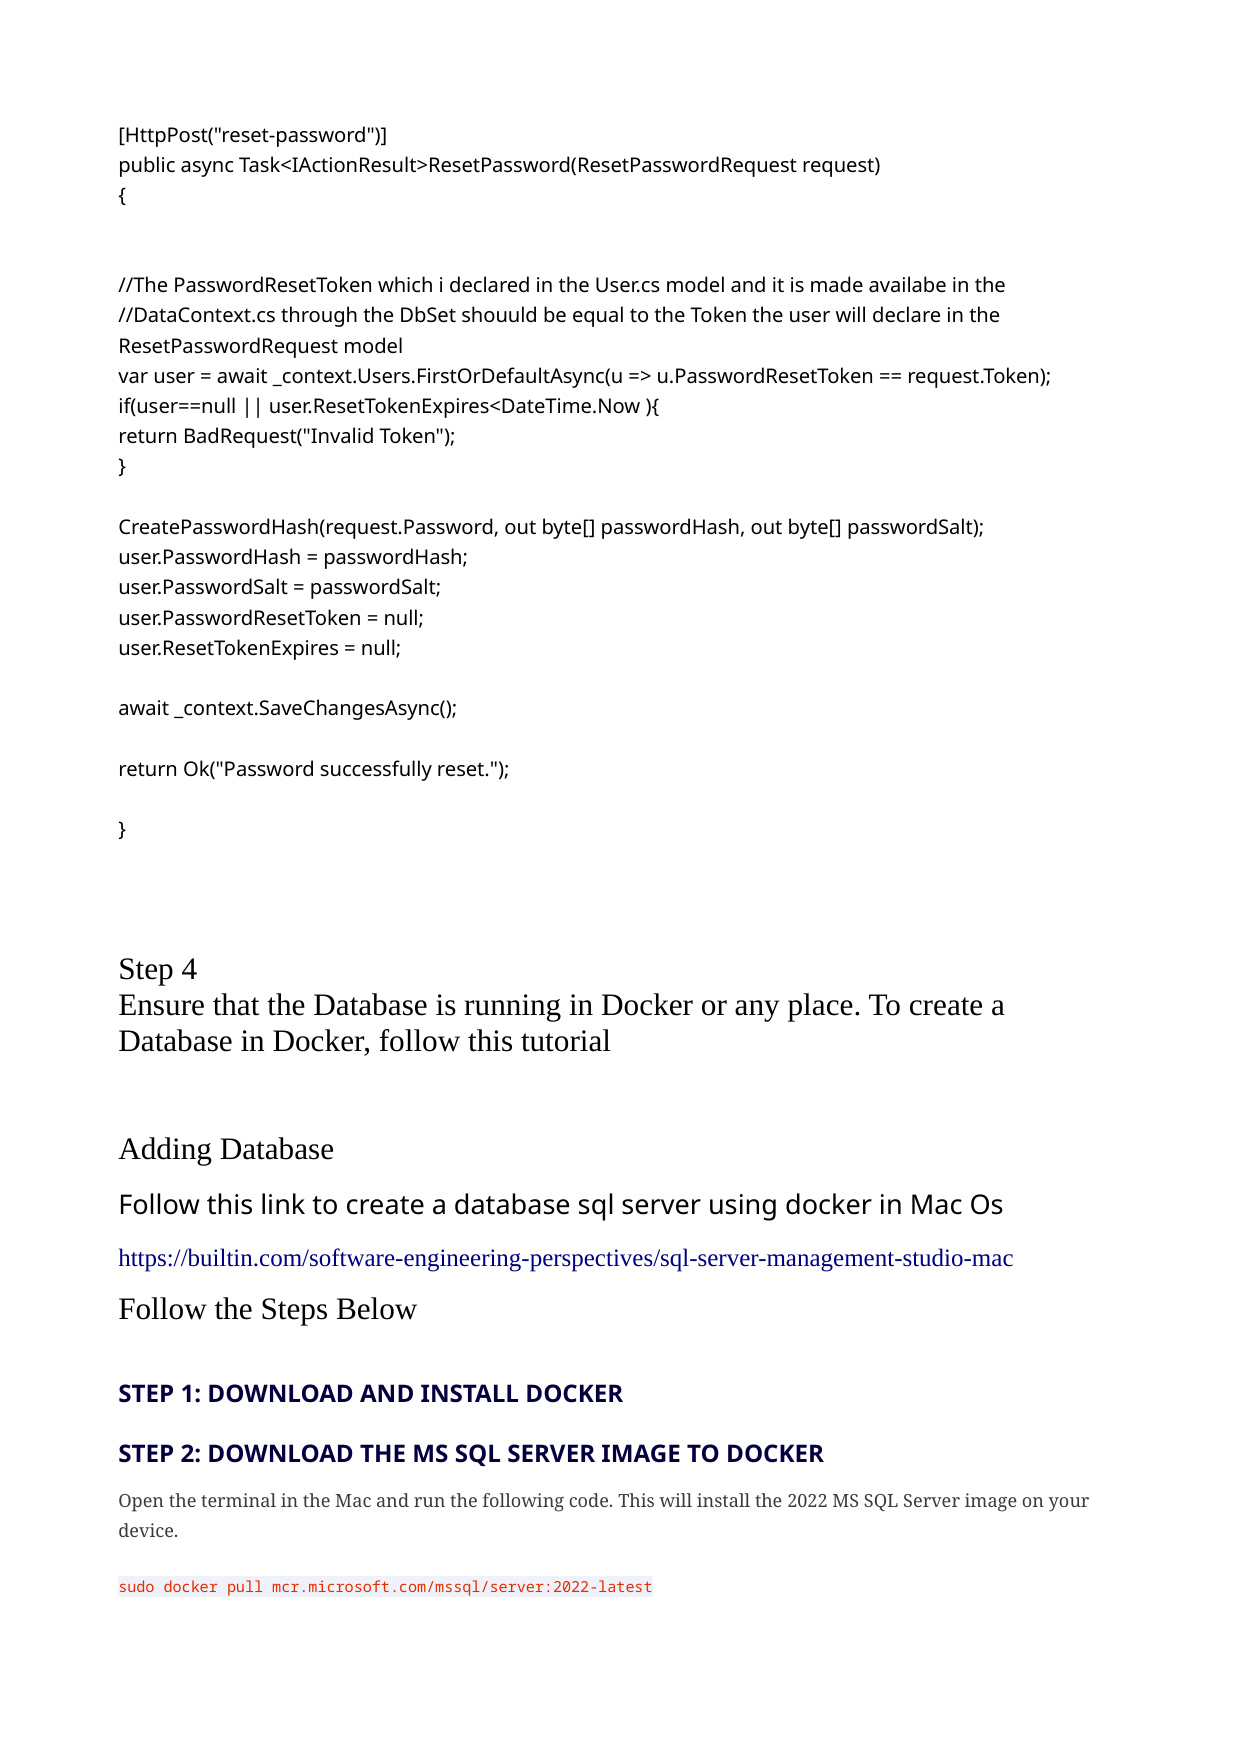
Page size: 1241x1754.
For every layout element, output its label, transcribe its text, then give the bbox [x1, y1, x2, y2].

text Open the terminal in the Mac and run the following code. This will install the 2022 MS SQL Server image on your device. [118, 1482, 1122, 1543]
text Ensure that the Database is running in Docker or any place. To create a Database in Docker, follow this tutorial [118, 986, 1122, 1058]
text user.PasswordSalt = passwordSalt; [118, 571, 1122, 601]
text await _context.SaveChangesAsync(); [118, 691, 1122, 722]
text user.PasswordResetToken = null; [118, 601, 1122, 631]
text Step 4 [118, 950, 1122, 986]
text CreatePasswordHash(request.Password, out byte[] passwordHash, out byte[] passwordSalt); [118, 510, 1122, 540]
text user.ResetTokenExpires = null; [118, 631, 1122, 661]
text return Ok("Password successfully reset."); [118, 752, 1122, 782]
text public async Task<IActionResult>ResetPassword(ResetPasswordRequest request) [118, 148, 1122, 178]
text } [118, 450, 1122, 480]
text //The PasswordResetToken which i declared in the User.cs model and it is made availabe in the [118, 268, 1122, 299]
text //DataContext.cs through the DbSet shouuld be equal to the Token the user will declare in the ResetPasswordRequest model [118, 299, 1122, 359]
text } [118, 812, 1122, 842]
text Follow the Steps Below [118, 1290, 1122, 1326]
text Follow this link to create a database sql server using docker in Mac Os [118, 1186, 1122, 1223]
text return BadRequest("Invalid Token"); [118, 419, 1122, 450]
text user.PasswordHash = passwordHash; [118, 540, 1122, 571]
text https://builtin.com/software-engineering-perspectives/sql-server-management-studio-mac [118, 1243, 1122, 1271]
text Adding Database [118, 1130, 1122, 1166]
text if(user==null || user.ResetTokenExpires<DateTime.Now ){ [118, 389, 1122, 419]
text { [118, 178, 1122, 209]
subtitle STEP 2: DOWNLOAD THE MS SQL SERVER IMAGE TO DOCKER [118, 1437, 1122, 1470]
text var user = await _context.Users.FirstOrDefaultAsync(u => u.PasswordResetToken == request.Token); [118, 359, 1122, 389]
text [HttpPost("reset-password")] [118, 118, 1122, 148]
subtitle STEP 1: DOWNLOAD AND INSTALL DOCKER [118, 1377, 1122, 1410]
text sudo docker pull mcr.microsoft.com/mssql/server:2022-latest [118, 1567, 1122, 1597]
